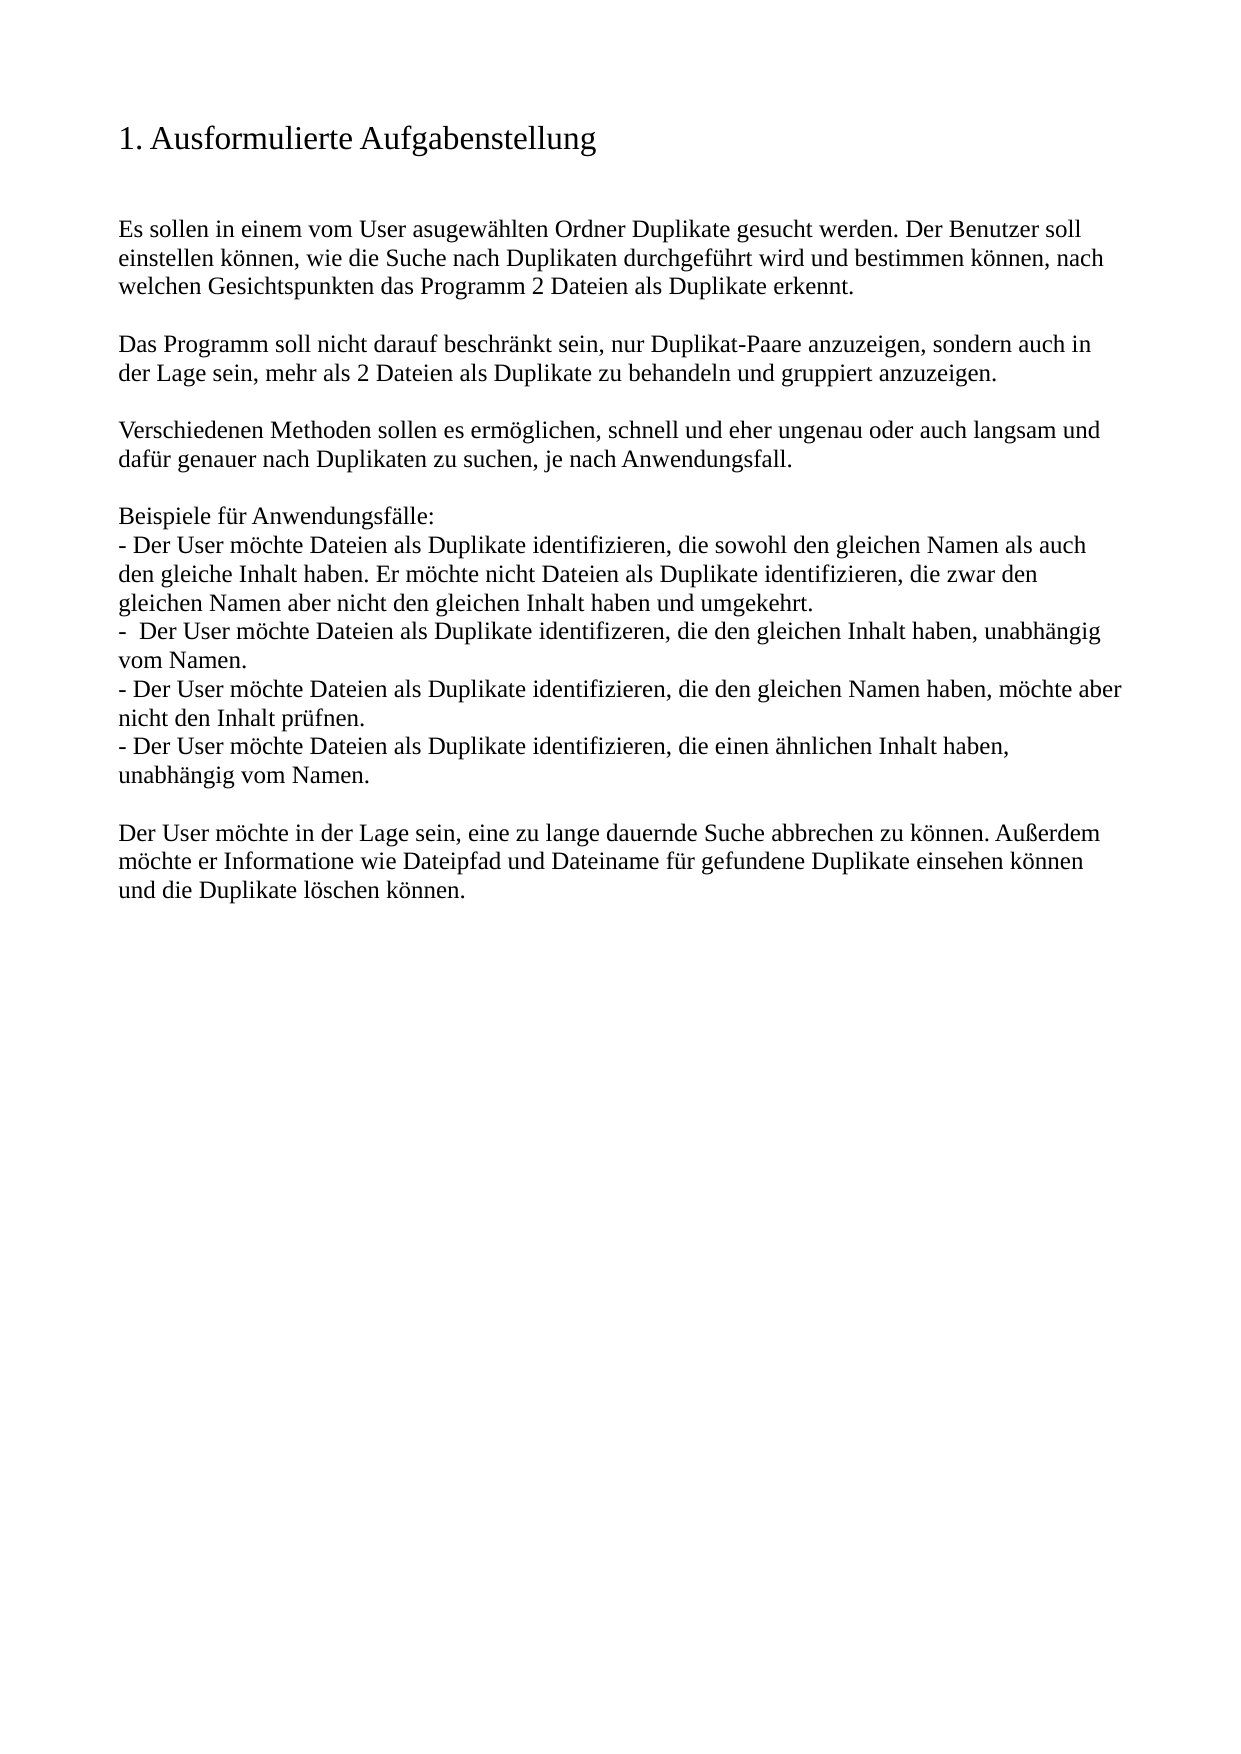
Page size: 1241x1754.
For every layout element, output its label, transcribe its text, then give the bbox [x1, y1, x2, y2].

text - Der User möchte Dateien als Duplikate identifizieren, die den gleichen Namen haben, möchte aber nicht den Inhalt prüfnen. [118, 674, 1122, 731]
text - Der User möchte Dateien als Duplikate identifizieren, die sowohl den gleichen Namen als auch den gleiche Inhalt haben. Er möchte nicht Dateien als Duplikate identifizieren, die zwar den gleichen Namen aber nicht den gleichen Inhalt haben und umgekehrt. [118, 530, 1122, 616]
text Das Programm soll nicht darauf beschränkt sein, nur Duplikat-Paare anzuzeigen, sondern auch in der Lage sein, mehr als 2 Dateien als Duplikate zu behandeln und gruppiert anzuzeigen. [118, 329, 1122, 386]
text Verschiedenen Methoden sollen es ermöglichen, schnell und eher ungenau oder auch langsam und dafür genauer nach Duplikaten zu suchen, je nach Anwendungsfall. [118, 415, 1122, 473]
text Beispiele für Anwendungsfälle: [118, 501, 1122, 530]
text 1. Ausformulierte Aufgabenstellung [118, 118, 1122, 156]
text Es sollen in einem vom User asugewählten Ordner Duplikate gesucht werden. Der Benutzer soll einstellen können, wie die Suche nach Duplikaten durchgeführt wird und bestimmen können, nach welchen Gesichtspunkten das Programm 2 Dateien als Duplikate erkennt. [118, 214, 1122, 300]
text Der User möchte in der Lage sein, eine zu lange dauernde Suche abbrechen zu können. Außerdem möchte er Informatione wie Dateipfad und Dateiname für gefundene Duplikate einsehen können und die Duplikate löschen können. [118, 818, 1122, 904]
text - Der User möchte Dateien als Duplikate identifizeren, die den gleichen Inhalt haben, unabhängig vom Namen. [118, 616, 1122, 674]
text - Der User möchte Dateien als Duplikate identifizieren, die einen ähnlichen Inhalt haben, unabhängig vom Namen. [118, 731, 1122, 789]
